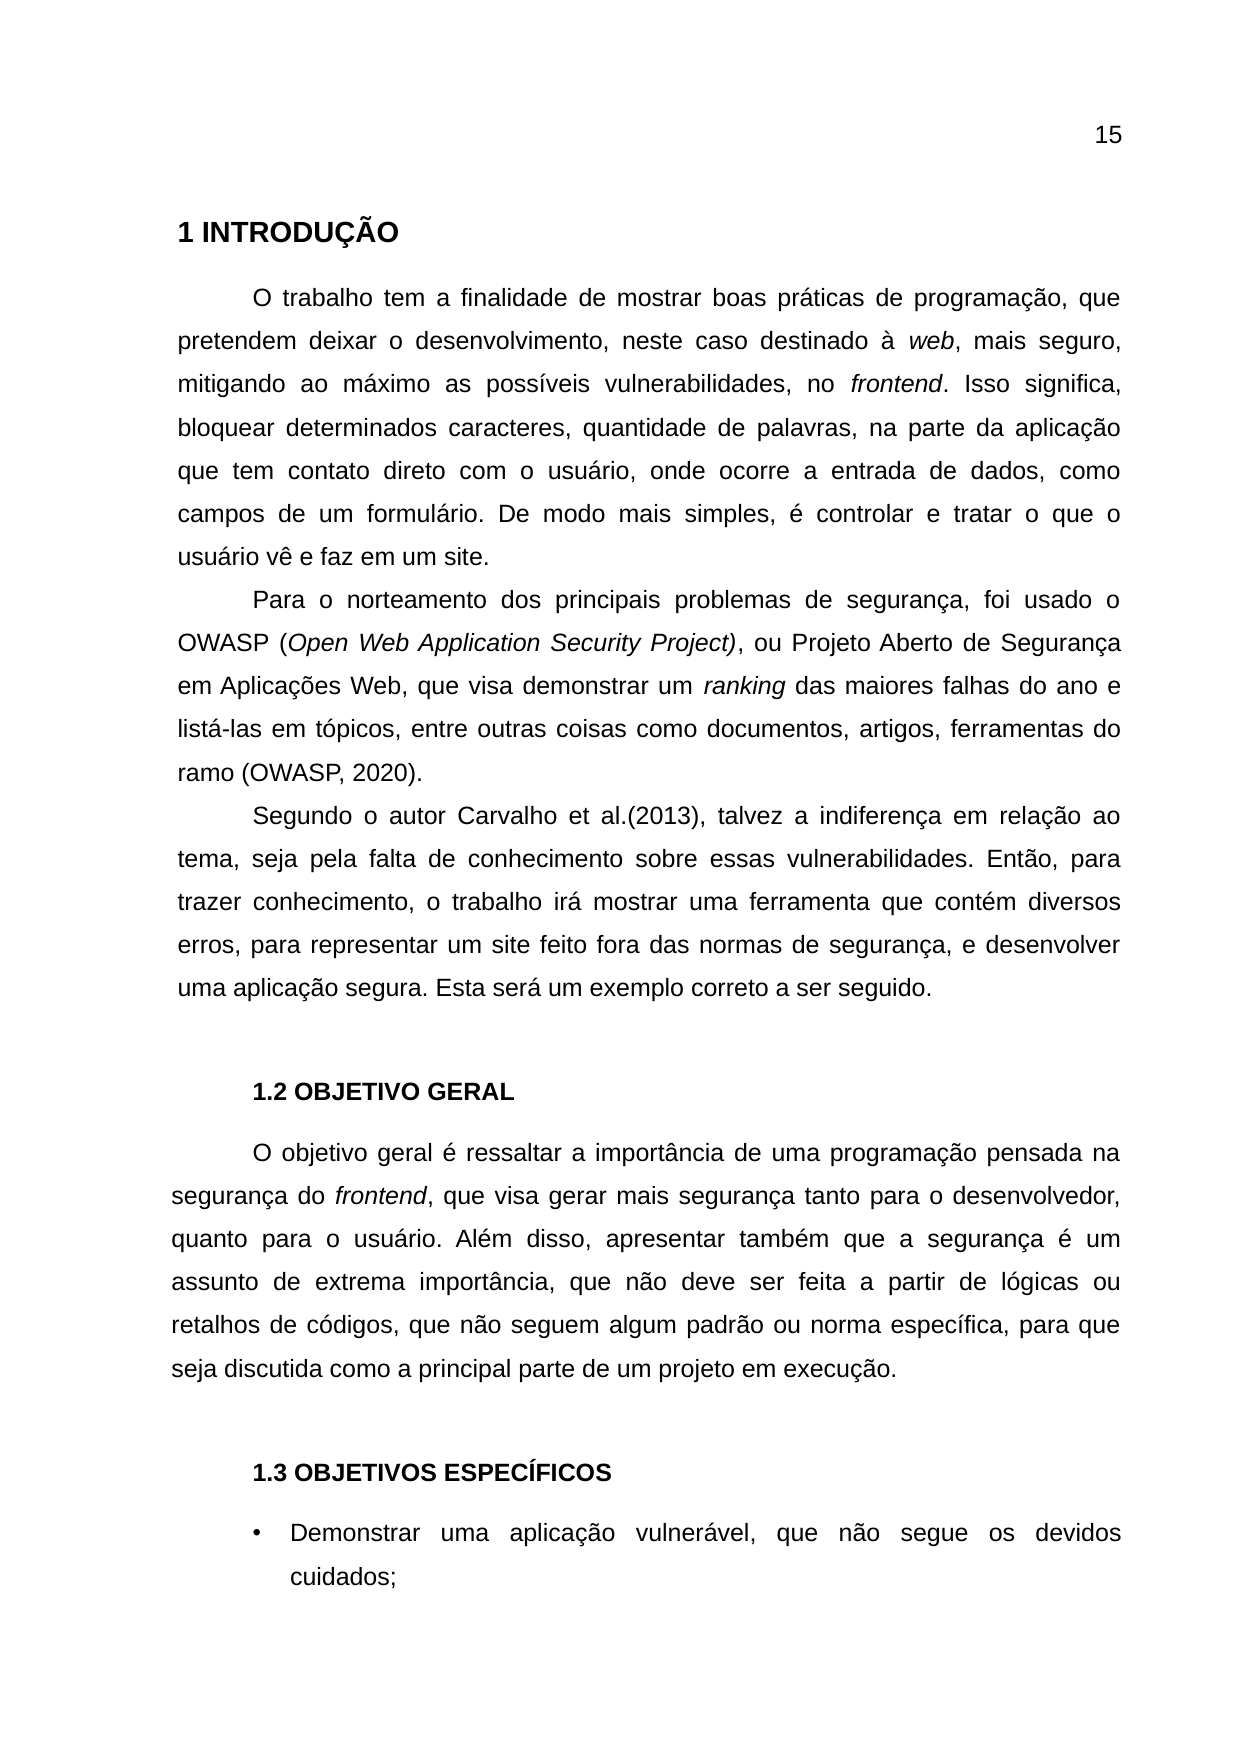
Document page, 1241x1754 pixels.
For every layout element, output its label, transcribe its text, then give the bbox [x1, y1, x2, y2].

text O trabalho tem a finalidade de mostrar boas práticas de programação, que pretendem deixar o desenvolvimento, neste caso destinado à web, mais seguro, mitigando ao máximo as possíveis vulnerabilidades, no frontend. Isso significa, bloquear determinados caracteres, quantidade de palavras, na parte da aplicação que tem contato direto com o usuário, onde ocorre a entrada de dados, como campos de um formulário. De modo mais simples, é controlar e tratar o que o usuário vê e faz em um site. [177, 283, 1122, 571]
subtitle 1.3 OBJETIVOS ESPECÍFICOS [177, 1457, 1122, 1486]
list Demonstrar uma aplicação vulnerável, que não segue os devidos cuidados; [252, 1518, 1122, 1590]
text Para o norteamento dos principais problemas de segurança, foi usado o OWASP (Open Web Application Security Project), ou Projeto Aberto de Segurança em Aplicações Web, que visa demonstrar um ranking das maiores falhas do ano e listá-las em tópicos, entre outras coisas como documentos, artigos, ferramentas do ramo (OWASP, 2020). [177, 585, 1122, 786]
subtitle 1.2 OBJETIVO GERAL [177, 1077, 1122, 1106]
text Segundo o autor Carvalho et al.(2013), talvez a indiferença em relação ao tema, seja pela falta de conhecimento sobre essas vulnerabilidades. Então, para trazer conhecimento, o trabalho irá mostrar uma ferramenta que contém diversos erros, para representar um site feito fora das normas de segurança, e desenvolver uma aplicação segura. Esta será um exemplo correto a ser seguido. [177, 801, 1122, 1002]
text O objetivo geral é ressaltar a importância de uma programação pensada na segurança do frontend, que visa gerar mais segurança tanto para o desenvolvedor, quanto para o usuário. Além disso, apresentar também que a segurança é um assunto de extrema importância, que não deve ser feita a partir de lógicas ou retalhos de códigos, que não seguem algum padrão ou norma específica, para que seja discutida como a principal parte de um projeto em execução. [106, 1138, 1122, 1382]
subtitle 1 INTRODUÇÃO [177, 215, 1122, 249]
